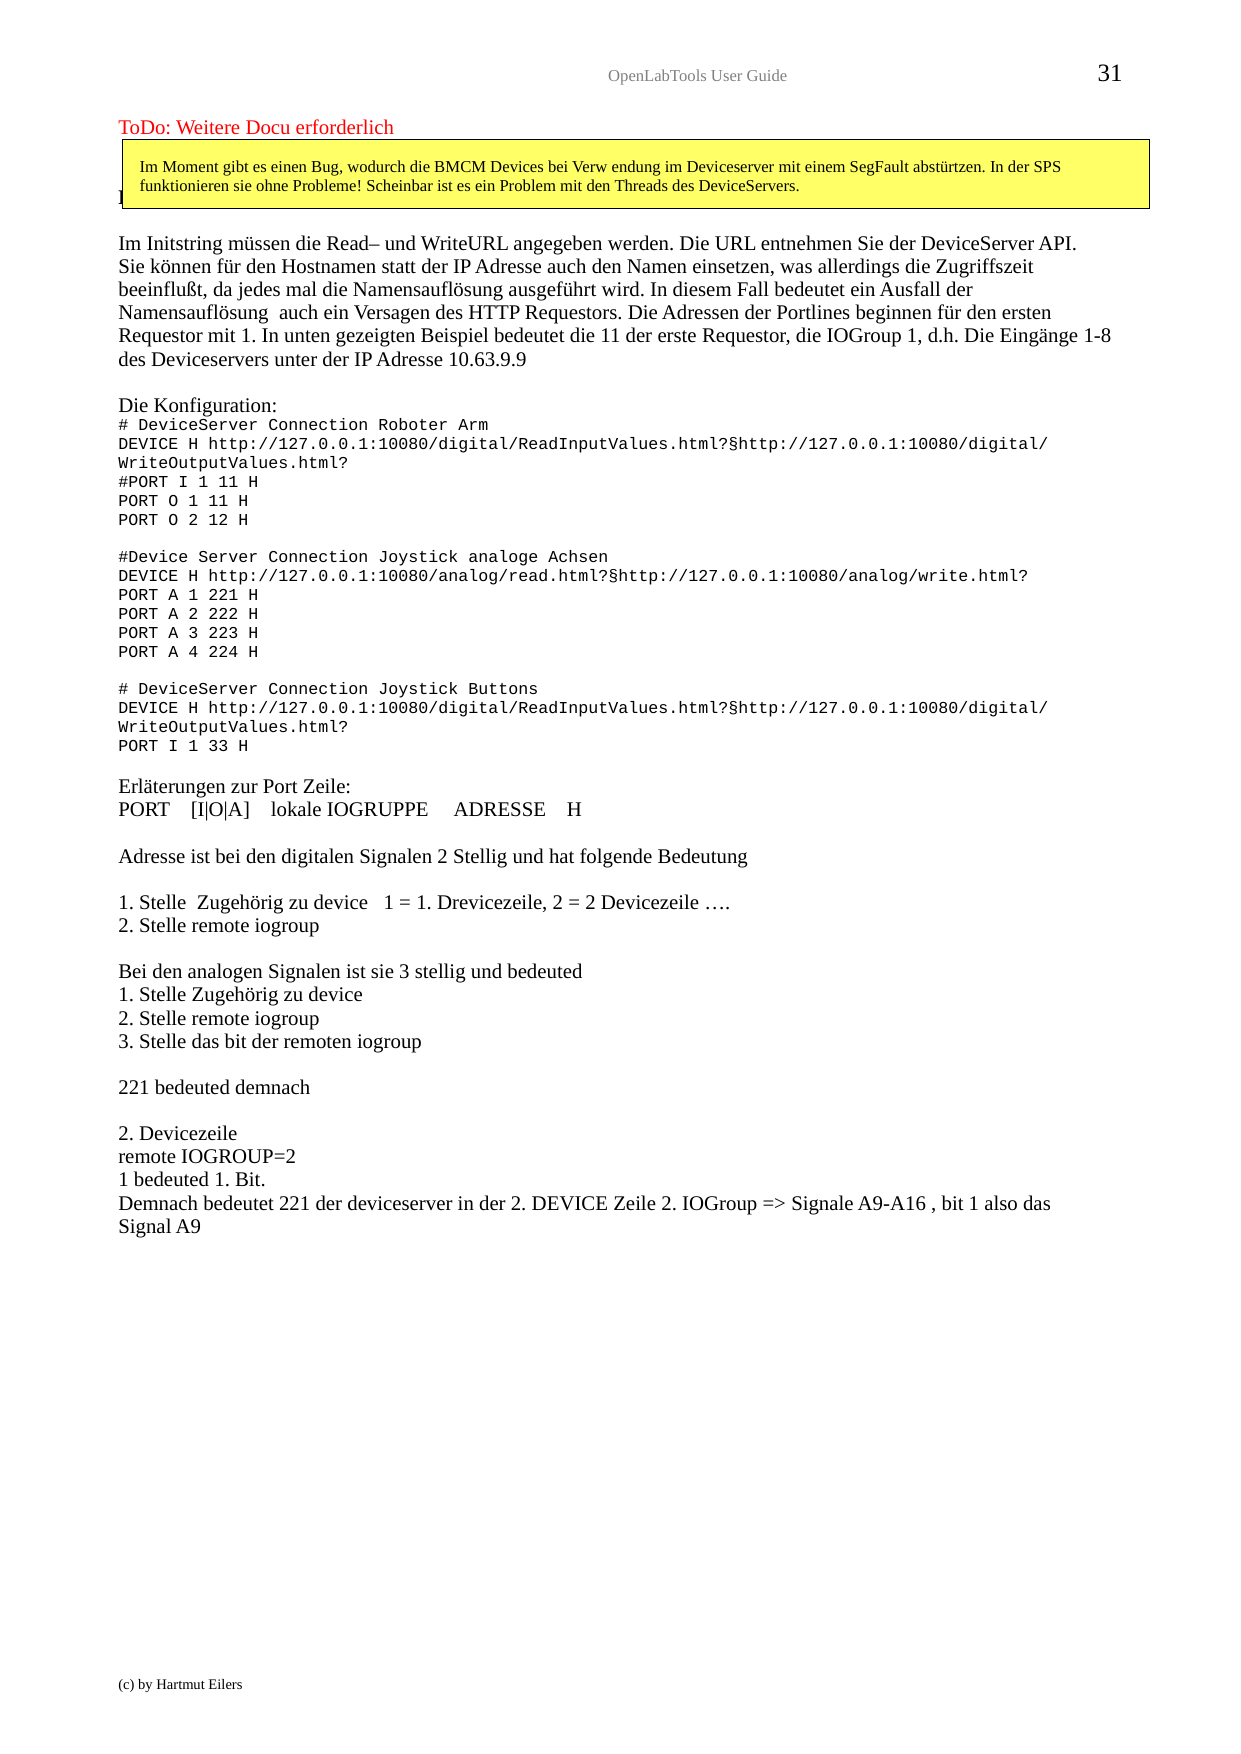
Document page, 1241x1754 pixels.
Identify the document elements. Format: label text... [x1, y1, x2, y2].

text Bei den analogen Signalen ist sie 3 stellig und bedeuted [118, 960, 1122, 983]
text Adresse ist bei den digitalen Signalen 2 Stellig und hat folgende Bedeutung [118, 844, 1122, 868]
text PORT A 4 224 H [118, 643, 1122, 662]
text 2. Devicezeile [118, 1122, 1122, 1145]
text PORT A 1 221 H [118, 587, 1122, 605]
text DEVICE H http://127.0.0.1:10080/digital/ReadInputValues.html?§http://127.0.0.1:10080/digital/WriteOutputValues.html? [118, 436, 1122, 473]
text PORT [I|O|A] lokale IOGRUPPE ADRESSE H [118, 798, 1122, 821]
text # DeviceServer Connection Joystick Buttons [118, 681, 1122, 700]
text Demnach bedeutet 221 der deviceserver in der 2. DEVICE Zeile 2. IOGroup => Signale A9-A16 , bit 1 also das [118, 1191, 1122, 1214]
text # DeviceServer Connection Roboter Arm [118, 417, 1122, 436]
text DEVICE H http://127.0.0.1:10080/analog/read.html?§http://127.0.0.1:10080/analog/write.html? [118, 568, 1122, 587]
text 2. Stelle remote iogroup [118, 1006, 1122, 1029]
text Erläterungen zur Port Zeile: [118, 775, 1122, 798]
text Signal A9 [118, 1214, 1122, 1238]
text #Device Server Connection Joystick analoge Achsen [118, 549, 1122, 568]
text 1. Stelle Zugehörig zu device [118, 983, 1122, 1006]
text remote IOGROUP=2 [118, 1145, 1122, 1168]
text PORT A 3 223 H [118, 624, 1122, 643]
text Im Initstring müssen die Read– und WriteURL angegeben werden. Die URL entnehmen Sie der DeviceServer API. [118, 232, 1122, 255]
text PORT A 2 222 H [118, 605, 1122, 624]
text PORT I 1 33 H [118, 737, 1122, 756]
text 221 bedeuted demnach [118, 1076, 1122, 1099]
text ToDo: Weitere Docu erforderlich [118, 116, 1122, 139]
text 1 bedeuted 1. Bit. [118, 1168, 1122, 1191]
text PORT O 1 11 H [118, 492, 1122, 511]
text Sie können für den Hostnamen statt der IP Adresse auch den Namen einsetzen, was allerdings die Zugriffszeit beeinflußt, da jedes mal die Namensauflösung ausgeführt wird. In diesem Fall bedeutet ein Ausfall der Namensauflösung auch ein Versagen des HTTP Requestors. Die Adressen der Portlines beginnen für den ersten Requestor mit 1. In unten gezeigten Beispiel bedeutet die 11 der erste Requestor, die IOGroup 1, d.h. Die Eingänge 1-8 des Deviceservers unter der IP Adresse 10.63.9.9 [118, 255, 1122, 371]
text 1. Stelle Zugehörig zu device 1 = 1. Drevicezeile, 2 = 2 Devicezeile …. [118, 891, 1122, 914]
text #PORT I 1 11 H [118, 473, 1122, 492]
text DEVICE H http://127.0.0.1:10080/digital/ReadInputValues.html?§http://127.0.0.1:10080/digital/WriteOutputValues.html? [118, 700, 1122, 737]
text 3. Stelle das bit der remoten iogroup [118, 1029, 1122, 1053]
text PORT O 2 12 H [118, 511, 1122, 530]
text 2. Stelle remote iogroup [118, 914, 1122, 937]
text Die Konfiguration: [118, 394, 1122, 417]
